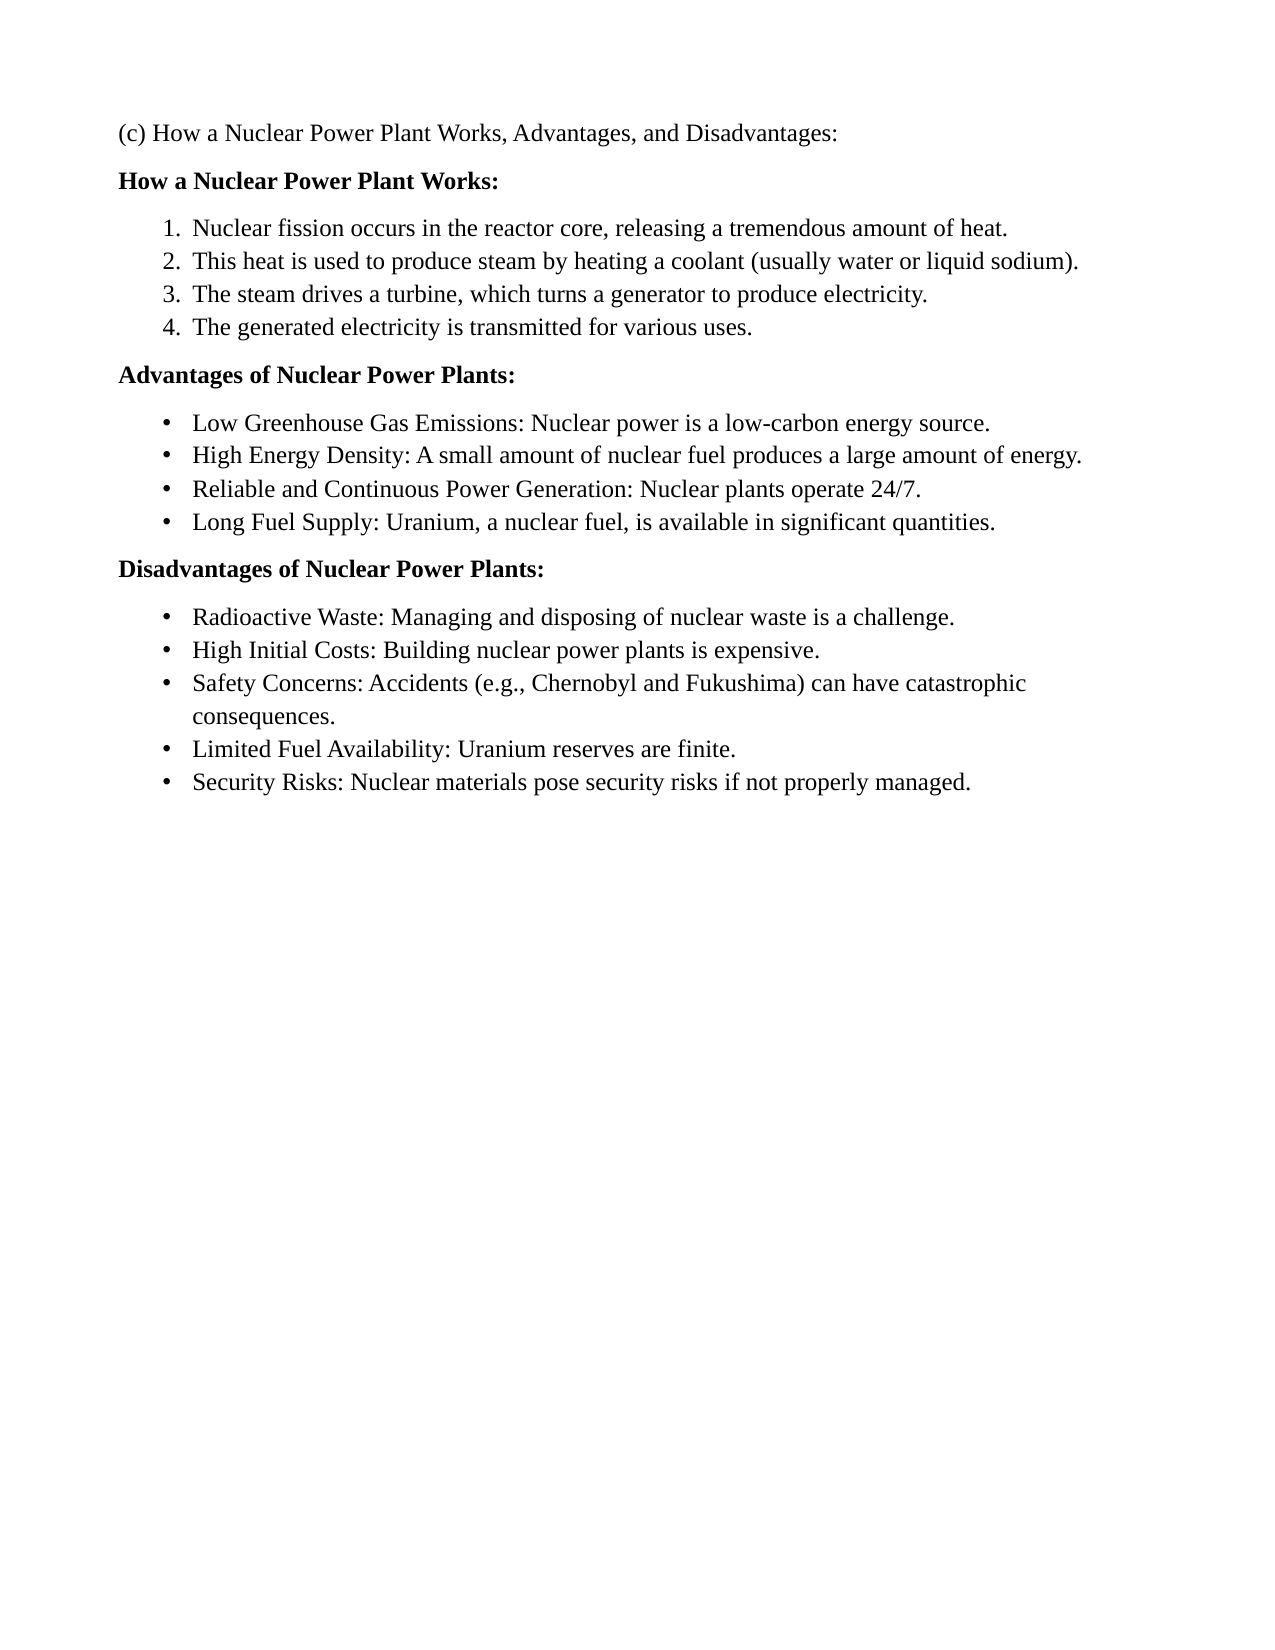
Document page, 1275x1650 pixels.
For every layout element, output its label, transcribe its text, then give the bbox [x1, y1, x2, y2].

list Security Risks: Nuclear materials pose security risks if not properly managed. [162, 767, 1157, 796]
list Low Greenhouse Gas Emissions: Nuclear power is a low-carbon energy source. [162, 408, 1157, 436]
list Radioactive Waste: Managing and disposing of nuclear waste is a challenge. [162, 602, 1157, 631]
list High Energy Density: A small amount of nuclear fuel produces a large amount of energy. [162, 441, 1157, 469]
list This heat is used to produce steam by heating a coolant (usually water or liquid sodium). [162, 246, 1157, 275]
list The generated electricity is transmitted for various uses. [162, 312, 1157, 341]
list Safety Concerns: Accidents (e.g., Chernobyl and Fukushima) can have catastrophic consequences. [162, 668, 1157, 730]
text Advantages of Nuclear Power Plants: [118, 360, 1157, 389]
list The steam drives a turbine, which turns a generator to produce electricity. [162, 279, 1157, 308]
list Limited Fuel Availability: Uranium reserves are finite. [162, 734, 1157, 763]
list Nuclear fission occurs in the reactor core, releasing a tremendous amount of heat. [162, 213, 1157, 242]
list Reliable and Continuous Power Generation: Nuclear plants operate 24/7. [162, 474, 1157, 502]
text (c) How a Nuclear Power Plant Works, Advantages, and Disadvantages: [118, 118, 1157, 147]
text Disadvantages of Nuclear Power Plants: [118, 554, 1157, 583]
text How a Nuclear Power Plant Works: [118, 166, 1157, 194]
list Long Fuel Supply: Uranium, a nuclear fuel, is available in significant quantities. [162, 507, 1157, 535]
list High Initial Costs: Building nuclear power plants is expensive. [162, 635, 1157, 664]
